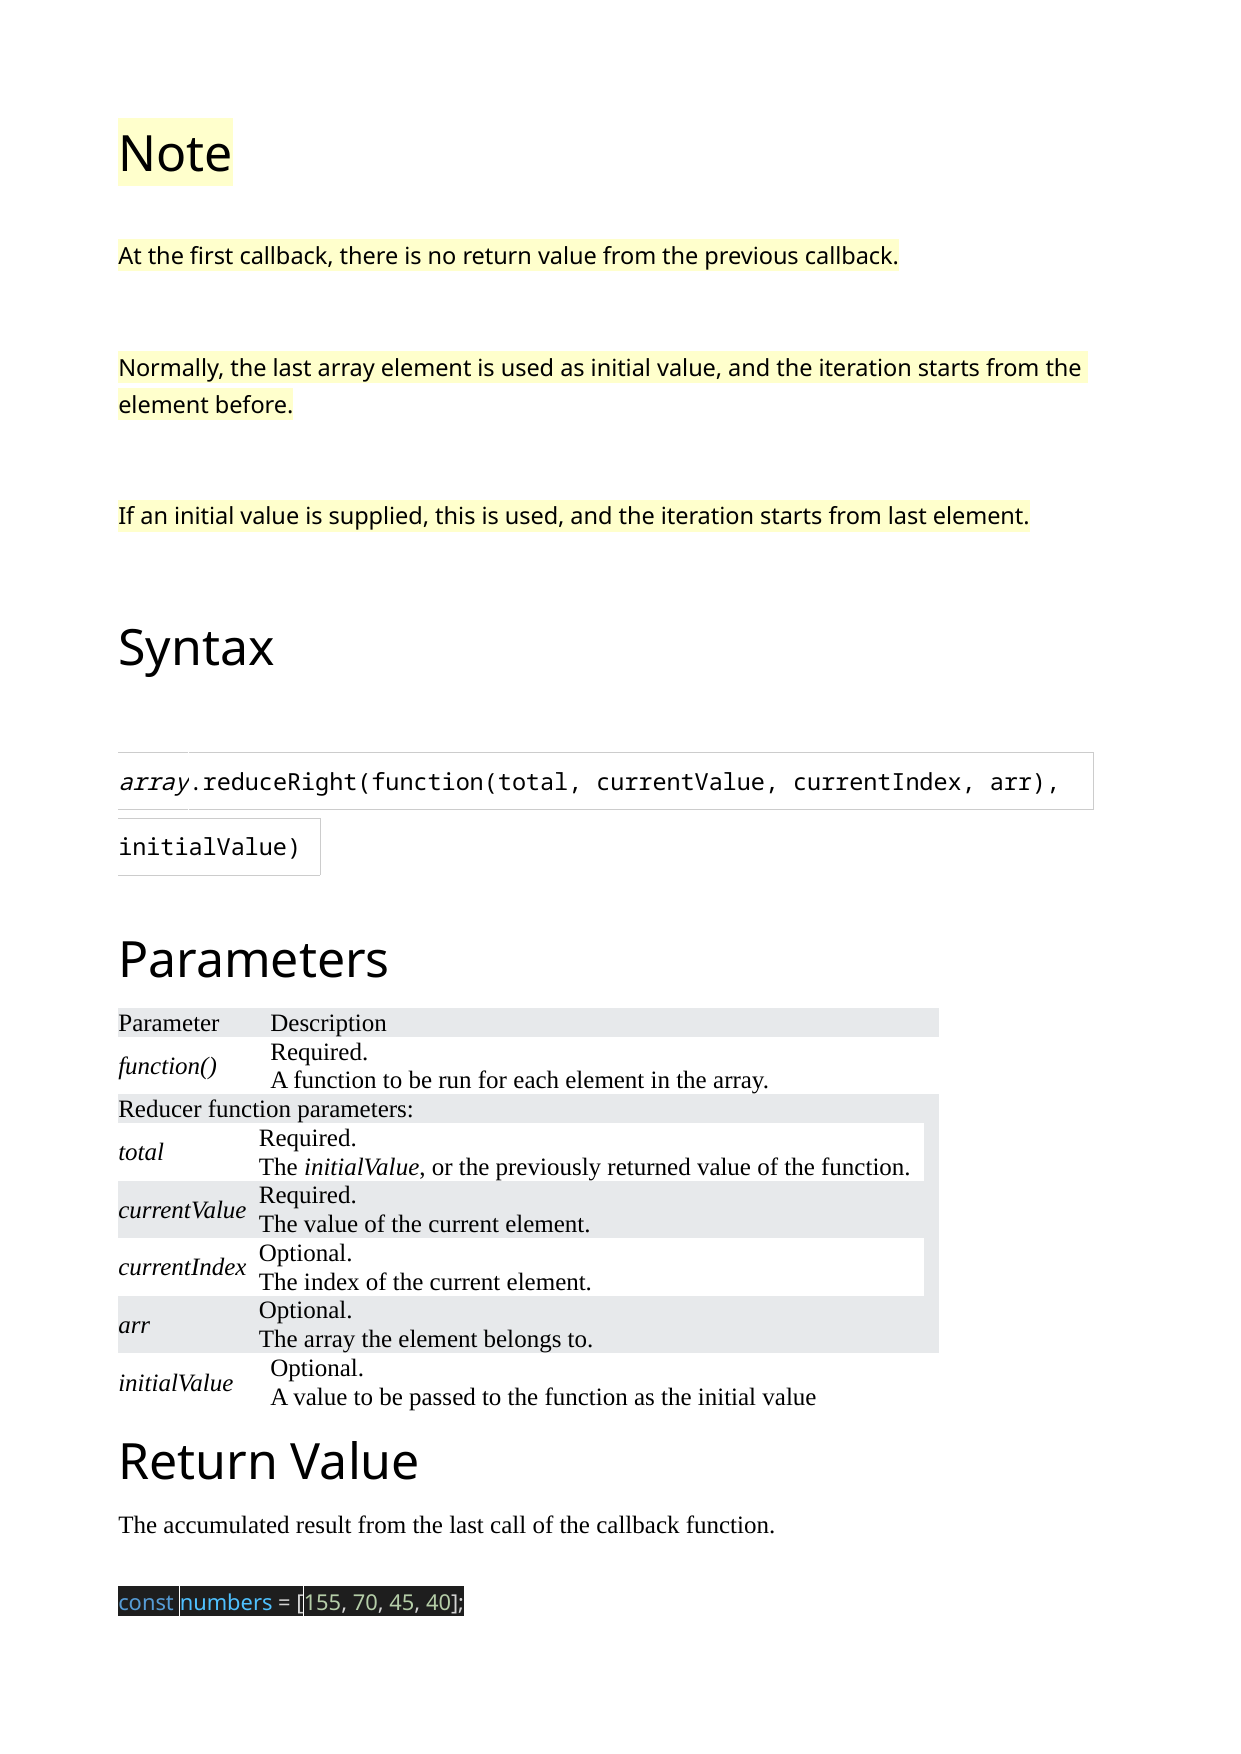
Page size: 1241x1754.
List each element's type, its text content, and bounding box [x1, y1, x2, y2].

subtitle Note [118, 118, 1122, 186]
table_header Parameter [118, 1008, 270, 1037]
table_cell Optional. A value to be passed to the function as the initial value [270, 1353, 939, 1411]
table_cell currentIndex [118, 1238, 259, 1296]
table_cell Required. A function to be run for each element in the array. [270, 1037, 939, 1094]
table_cell initialValue [118, 1353, 270, 1411]
table_cell Reducer function parameters: [118, 1094, 939, 1353]
table_cell Optional. The index of the current element. [259, 1238, 924, 1296]
subtitle Parameters [118, 924, 1122, 992]
table_header The accumulated result from the last call of the callback function. [118, 1510, 789, 1539]
text If an initial value is supplied, this is used, and the iteration starts from last element. [118, 500, 1122, 532]
text Syntax [118, 611, 1122, 679]
text const numbers = [155, 70, 45, 40]; [118, 1586, 1122, 1616]
text array.reduceRight(function(total, currentValue, currentIndex, arr), initialValue) [118, 752, 1122, 875]
subtitle Return Value [118, 1426, 1122, 1494]
table_cell arr [118, 1296, 259, 1353]
table_header total [118, 1123, 259, 1181]
text At the first callback, there is no return value from the previous callback. [118, 239, 1122, 271]
table_header Description [270, 1008, 939, 1037]
table_cell Required. The value of the current element. [259, 1181, 924, 1238]
table_cell function() [118, 1037, 270, 1094]
table_header Required. The initialValue, or the previously returned value of the function. [259, 1123, 924, 1181]
text Normally, the last array element is used as initial value, and the iteration starts from the element before. [118, 351, 1122, 420]
table_cell currentValue [118, 1181, 259, 1238]
table_cell Optional. The array the element belongs to. [259, 1296, 924, 1353]
